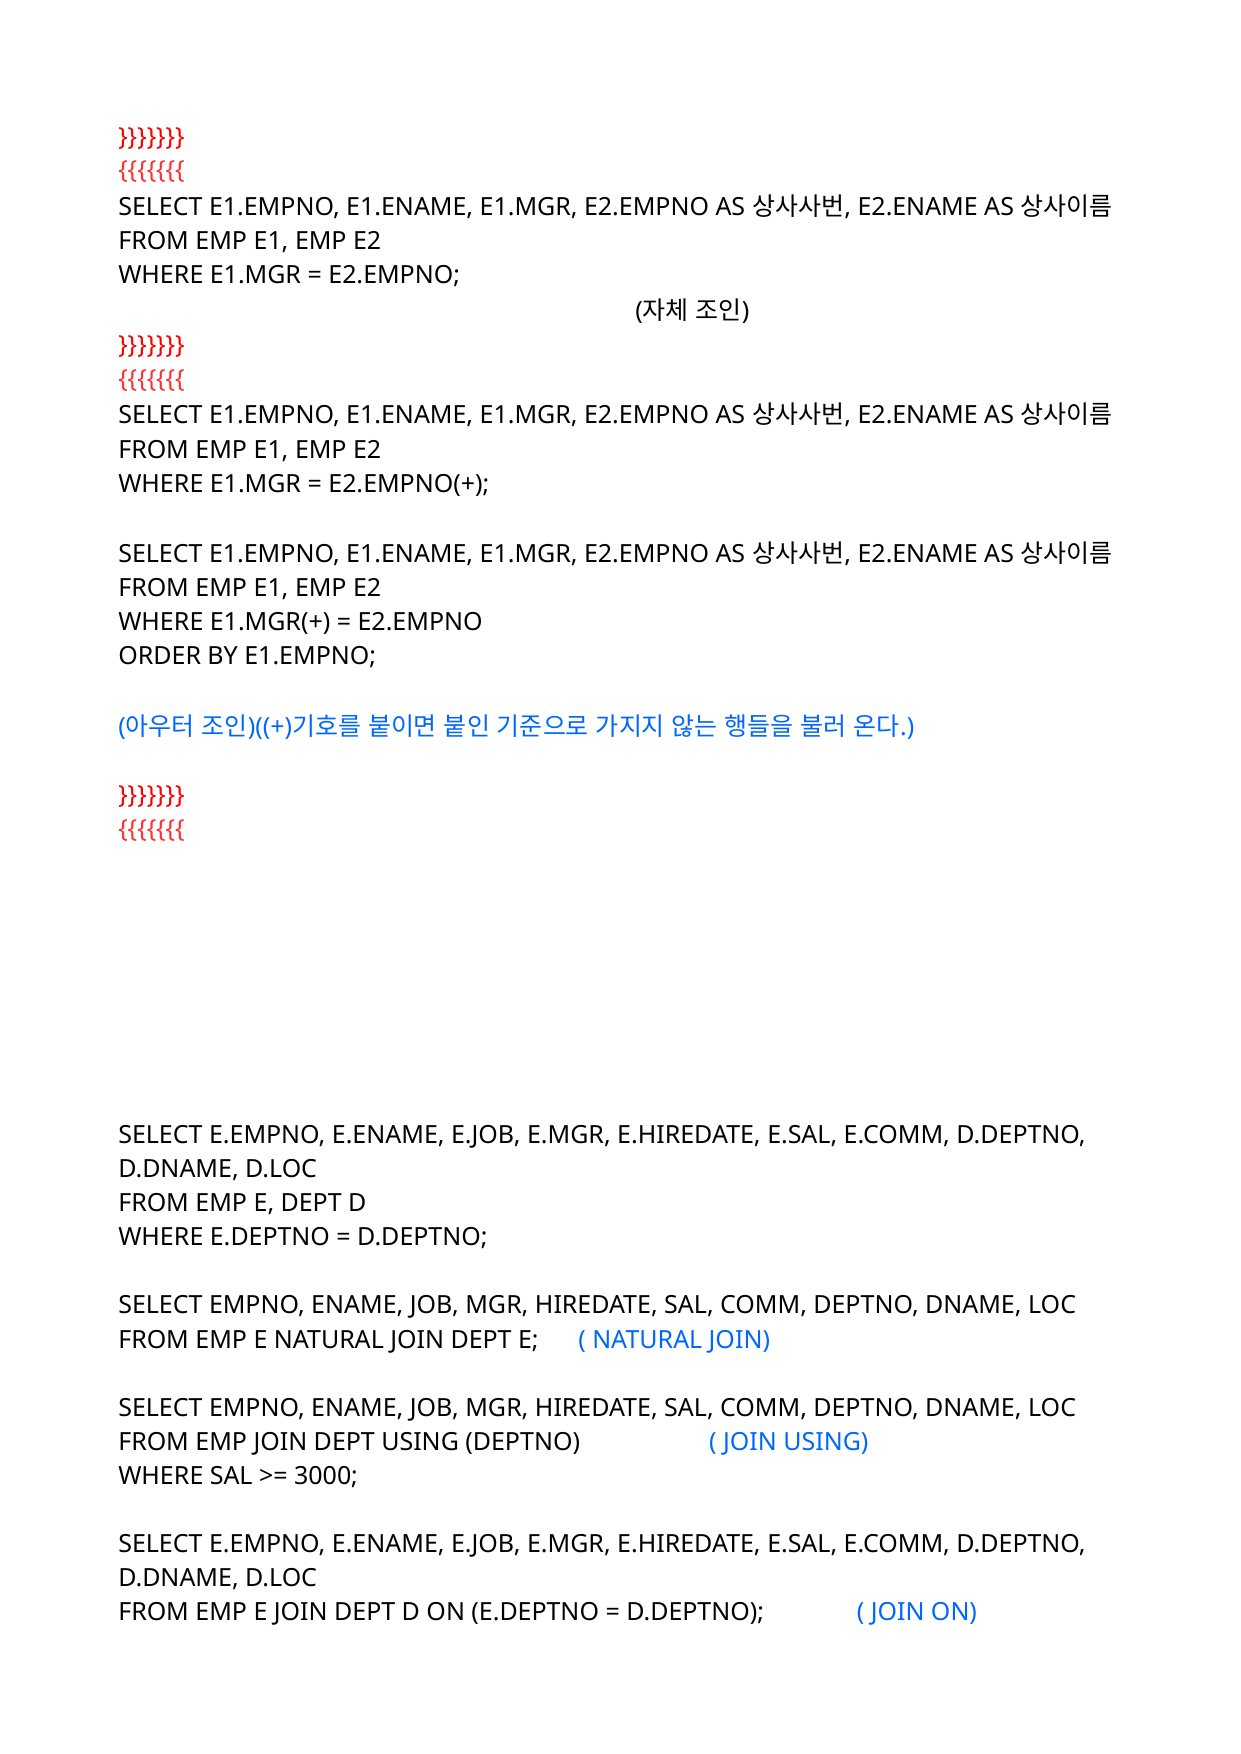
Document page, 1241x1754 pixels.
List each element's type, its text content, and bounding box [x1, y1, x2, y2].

text SELECT E.EMPNO, E.ENAME, E.JOB, E.MGR, E.HIREDATE, E.SAL, E.COMM, D.DEPTNO, D.DNAME, D.LOC [118, 1117, 1122, 1185]
text FROM EMP E1, EMP E2 [118, 431, 1122, 465]
text WHERE E1.MGR = E2.EMPNO(+); [118, 465, 1122, 499]
text FROM EMP E1, EMP E2 [118, 222, 1122, 257]
text SELECT E1.EMPNO, E1.ENAME, E1.MGR, E2.EMPNO AS 상사사번, E2.ENAME AS 상사이름 [118, 186, 1122, 222]
text }}}}}}} [118, 118, 1122, 152]
text FROM EMP JOIN DEPT USING (DEPTNO) ( JOIN USING) [118, 1423, 1122, 1457]
text SELECT EMPNO, ENAME, JOB, MGR, HIREDATE, SAL, COMM, DEPTNO, DNAME, LOC [118, 1389, 1122, 1423]
text WHERE E1.MGR = E2.EMPNO; [118, 257, 1122, 291]
text {{{{{{{ [118, 810, 1122, 844]
text WHERE SAL >= 3000; [118, 1457, 1122, 1492]
text {{{{{{{ [118, 361, 1122, 395]
text FROM EMP E1, EMP E2 [118, 570, 1122, 604]
text SELECT E1.EMPNO, E1.ENAME, E1.MGR, E2.EMPNO AS 상사사번, E2.ENAME AS 상사이름 [118, 533, 1122, 570]
text }}}}}}} [118, 327, 1122, 361]
text SELECT E.EMPNO, E.ENAME, E.JOB, E.MGR, E.HIREDATE, E.SAL, E.COMM, D.DEPTNO, D.DNAME, D.LOC [118, 1526, 1122, 1594]
text }}}}}}} [118, 776, 1122, 810]
text ORDER BY E1.EMPNO; [118, 638, 1122, 672]
text FROM EMP E JOIN DEPT D ON (E.DEPTNO = D.DEPTNO); ( JOIN ON) [118, 1594, 1122, 1628]
text (자체 조인) [118, 291, 1122, 327]
text WHERE E1.MGR(+) = E2.EMPNO [118, 604, 1122, 638]
text {{{{{{{ [118, 152, 1122, 186]
text SELECT EMPNO, ENAME, JOB, MGR, HIREDATE, SAL, COMM, DEPTNO, DNAME, LOC [118, 1287, 1122, 1321]
text FROM EMP E NATURAL JOIN DEPT E; ( NATURAL JOIN) [118, 1321, 1122, 1355]
text FROM EMP E, DEPT D [118, 1185, 1122, 1219]
text (아우터 조인)((+)기호를 붙이면 붙인 기준으로 가지지 않는 행들을 불러 온다.) [118, 706, 1122, 742]
text WHERE E.DEPTNO = D.DEPTNO; [118, 1219, 1122, 1253]
text SELECT E1.EMPNO, E1.ENAME, E1.MGR, E2.EMPNO AS 상사사번, E2.ENAME AS 상사이름 [118, 395, 1122, 431]
